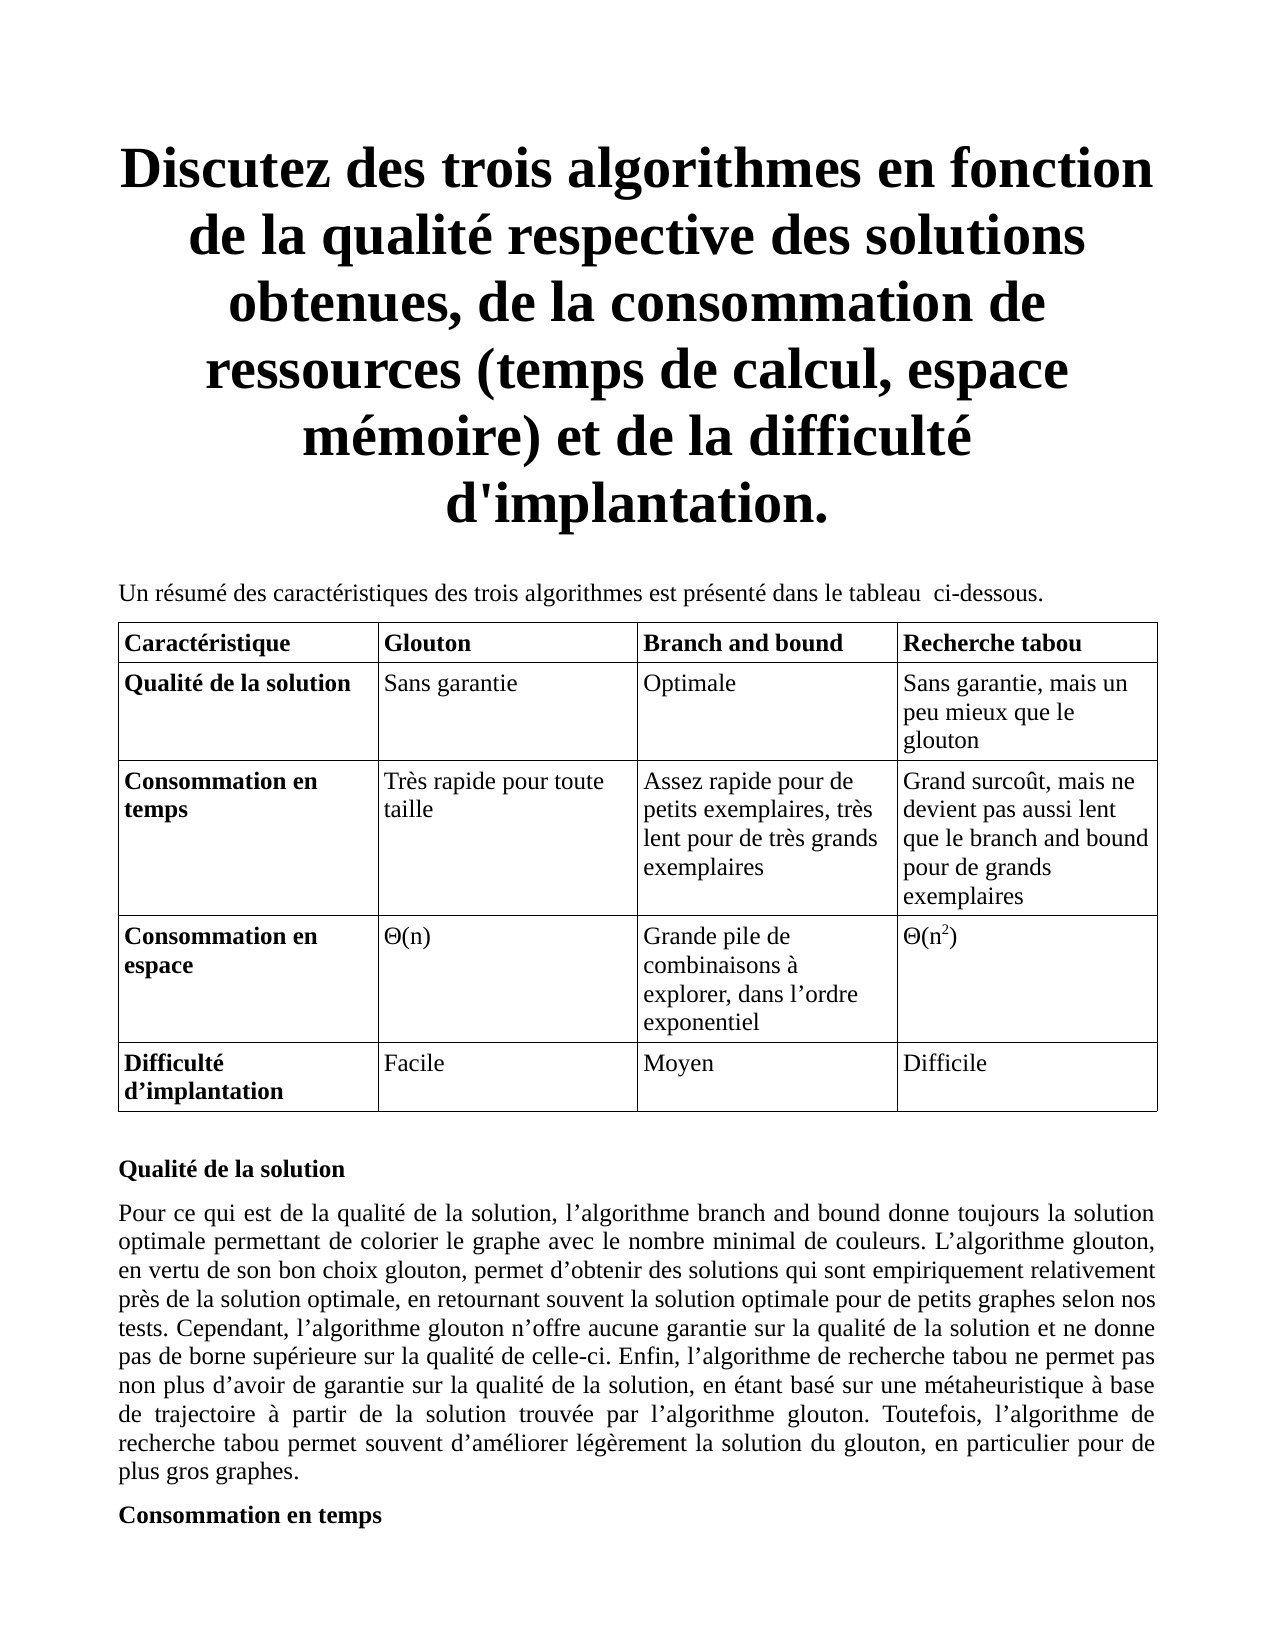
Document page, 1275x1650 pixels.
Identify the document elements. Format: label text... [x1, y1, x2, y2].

table_cell Grand surcoût, mais ne devient pas aussi lent que le branch and bound pour de grands exemplaires [898, 761, 1157, 915]
table_cell Consommation en espace [119, 916, 378, 1042]
table_cell Grande pile de combinaisons à explorer, dans l’ordre exponentiel [638, 916, 897, 1042]
table_header Recherche tabou [898, 623, 1157, 662]
table_cell Θ(n2) [898, 916, 1157, 1042]
text Consommation en temps [118, 1500, 1157, 1528]
text Un résumé des caractéristiques des trois algorithmes est présenté dans le tableau ci-dessous. [118, 578, 1157, 607]
table_header Glouton [379, 623, 637, 662]
table_cell Optimale [638, 663, 897, 760]
table_cell Facile [379, 1043, 637, 1111]
text Qualité de la solution [118, 1154, 1157, 1183]
table_cell Assez rapide pour de petits exemplaires, très lent pour de très grands exemplaires [638, 761, 897, 915]
table_cell Sans garantie [379, 663, 637, 760]
table_cell Difficile [898, 1043, 1157, 1111]
table_cell Θ(n) [379, 916, 637, 1042]
table_cell Sans garantie, mais un peu mieux que le glouton [898, 663, 1157, 760]
table_cell Qualité de la solution [119, 663, 378, 760]
table_cell Très rapide pour toute taille [379, 761, 637, 915]
subtitle Discutez des trois algorithmes en fonction de la qualité respective des solutions obtenues, de la consommation de ressources (temps de calcul, espace mémoire) et de la difficulté d'implantation. [118, 133, 1157, 535]
table_header Branch and bound [638, 623, 897, 662]
table_cell Consommation en temps [119, 761, 378, 915]
text Pour ce qui est de la qualité de la solution, l’algorithme branch and bound donne toujours la solution optimale permettant de colorier le graphe avec le nombre minimal de couleurs. L’algorithme glouton, en vertu de son bon choix glouton, permet d’obtenir des solutions qui sont empiriquement relativement près de la solution optimale, en retournant souvent la solution optimale pour de petits graphes selon nos tests. Cependant, l’algorithme glouton n’offre aucune garantie sur la qualité de la solution et ne donne pas de borne supérieure sur la qualité de celle-ci. Enfin, l’algorithme de recherche tabou ne permet pas non plus d’avoir de garantie sur la qualité de la solution, en étant basé sur une métaheuristique à base de trajectoire à partir de la solution trouvée par l’algorithme glouton. Toutefois, l’algorithme de recherche tabou permet souvent d’améliorer légèrement la solution du glouton, en particulier pour de plus gros graphes. [118, 1198, 1157, 1485]
table_cell Moyen [638, 1043, 897, 1111]
table_cell Difficulté d’implantation [119, 1043, 378, 1111]
table_header Caractéristique [119, 623, 378, 662]
